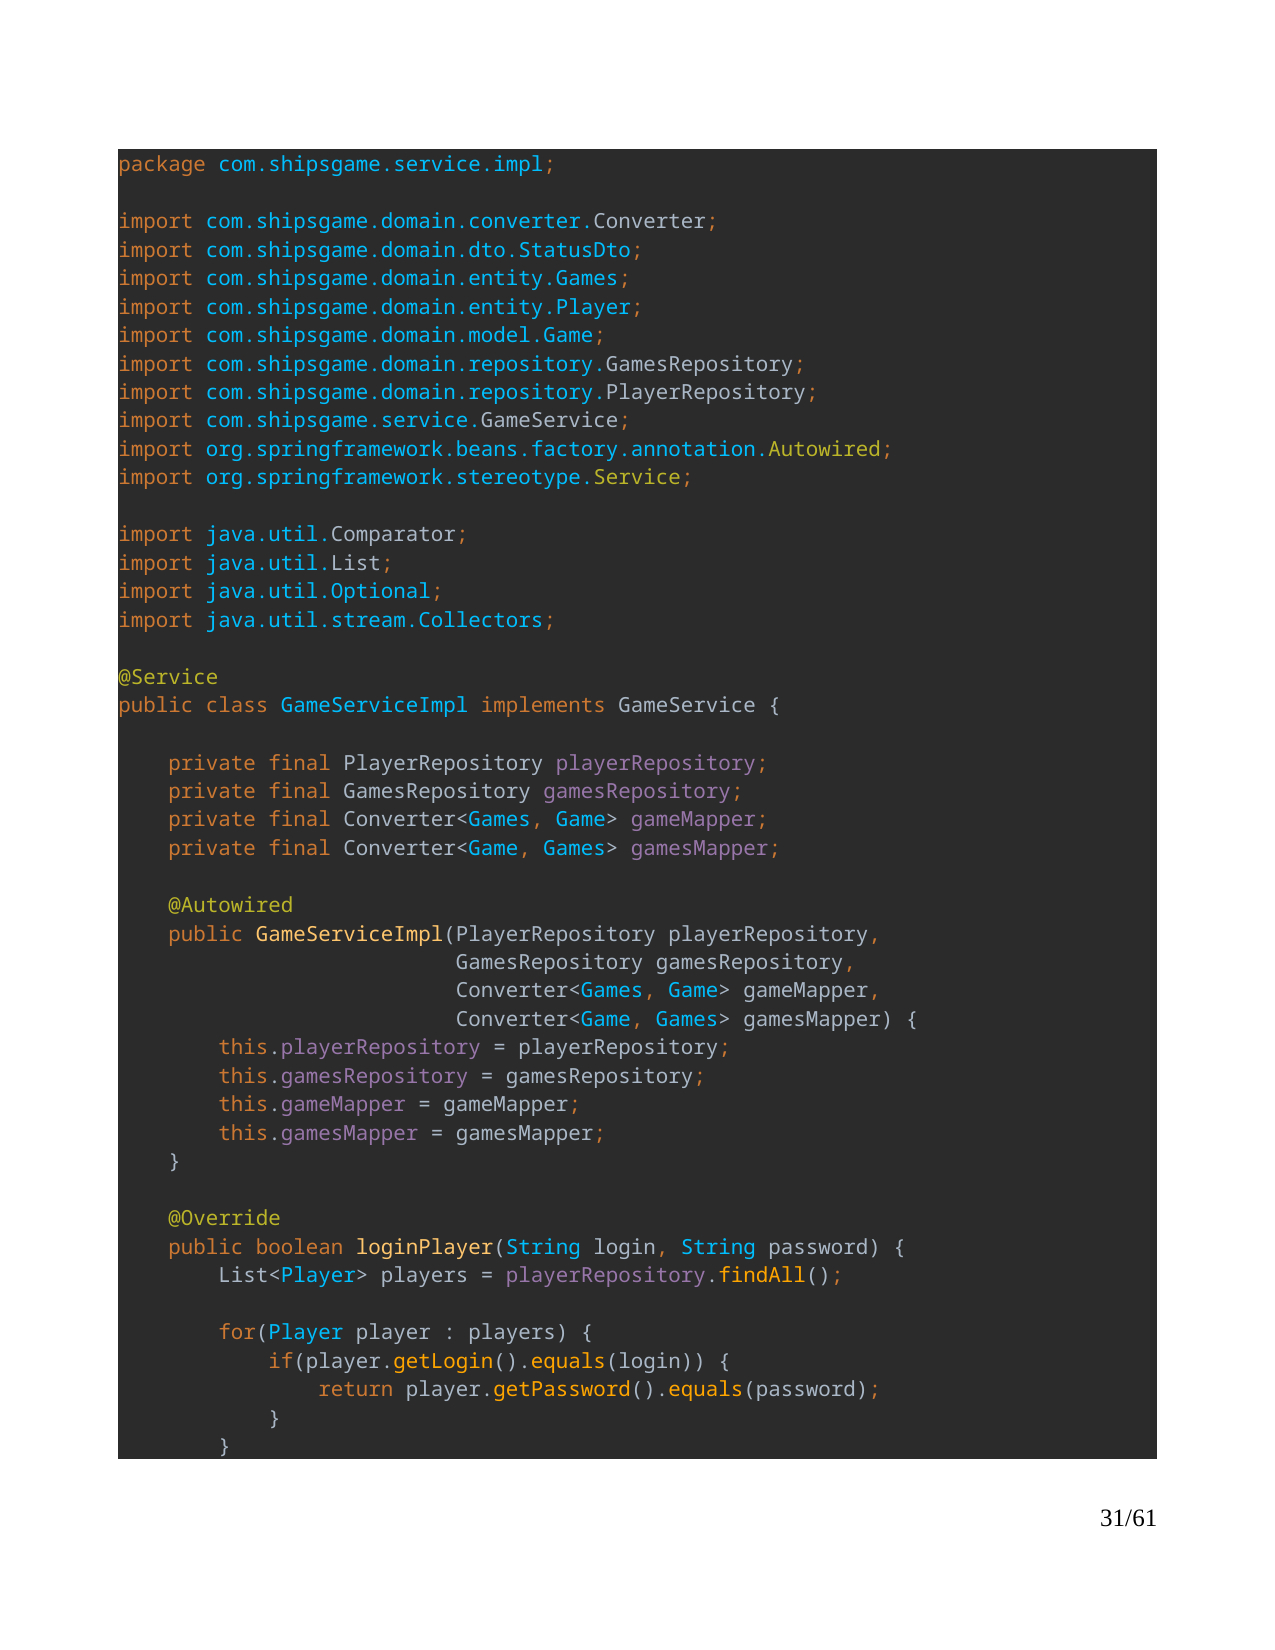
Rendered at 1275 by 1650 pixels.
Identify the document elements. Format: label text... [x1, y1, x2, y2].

text package com.shipsgame.service.impl; import com.shipsgame.domain.converter.Converter; import com.shipsgame.domain.dto.StatusDto; import com.shipsgame.domain.entity.Games; import com.shipsgame.domain.entity.Player; import com.shipsgame.domain.model.Game; import com.shipsgame.domain.repository.GamesRepository; import com.shipsgame.domain.repository.PlayerRepository; import com.shipsgame.service.GameService; import org.springframework.beans.factory.annotation.Autowired; import org.springframework.stereotype.Service; import java.util.Comparator; import java.util.List; import java.util.Optional; import java.util.stream.Collectors; @Service public class GameServiceImpl implements GameService { private final PlayerRepository playerRepository; private final GamesRepository gamesRepository; private final Converter<Games, Game> gameMapper; private final Converter<Game, Games> gamesMapper; @Autowired public GameServiceImpl(PlayerRepository playerRepository, GamesRepository gamesRepository, Converter<Games, Game> gameMapper, Converter<Game, Games> gamesMapper) { this.playerRepository = playerRepository; this.gamesRepository = gamesRepository; this.gameMapper = gameMapper; this.gamesMapper = gamesMapper; } @Override public boolean loginPlayer(String login, String password) { List<Player> players = playerRepository.findAll(); for(Player player : players) { if(player.getLogin().equals(login)) { return player.getPassword().equals(password); } } [118, 149, 1157, 1459]
